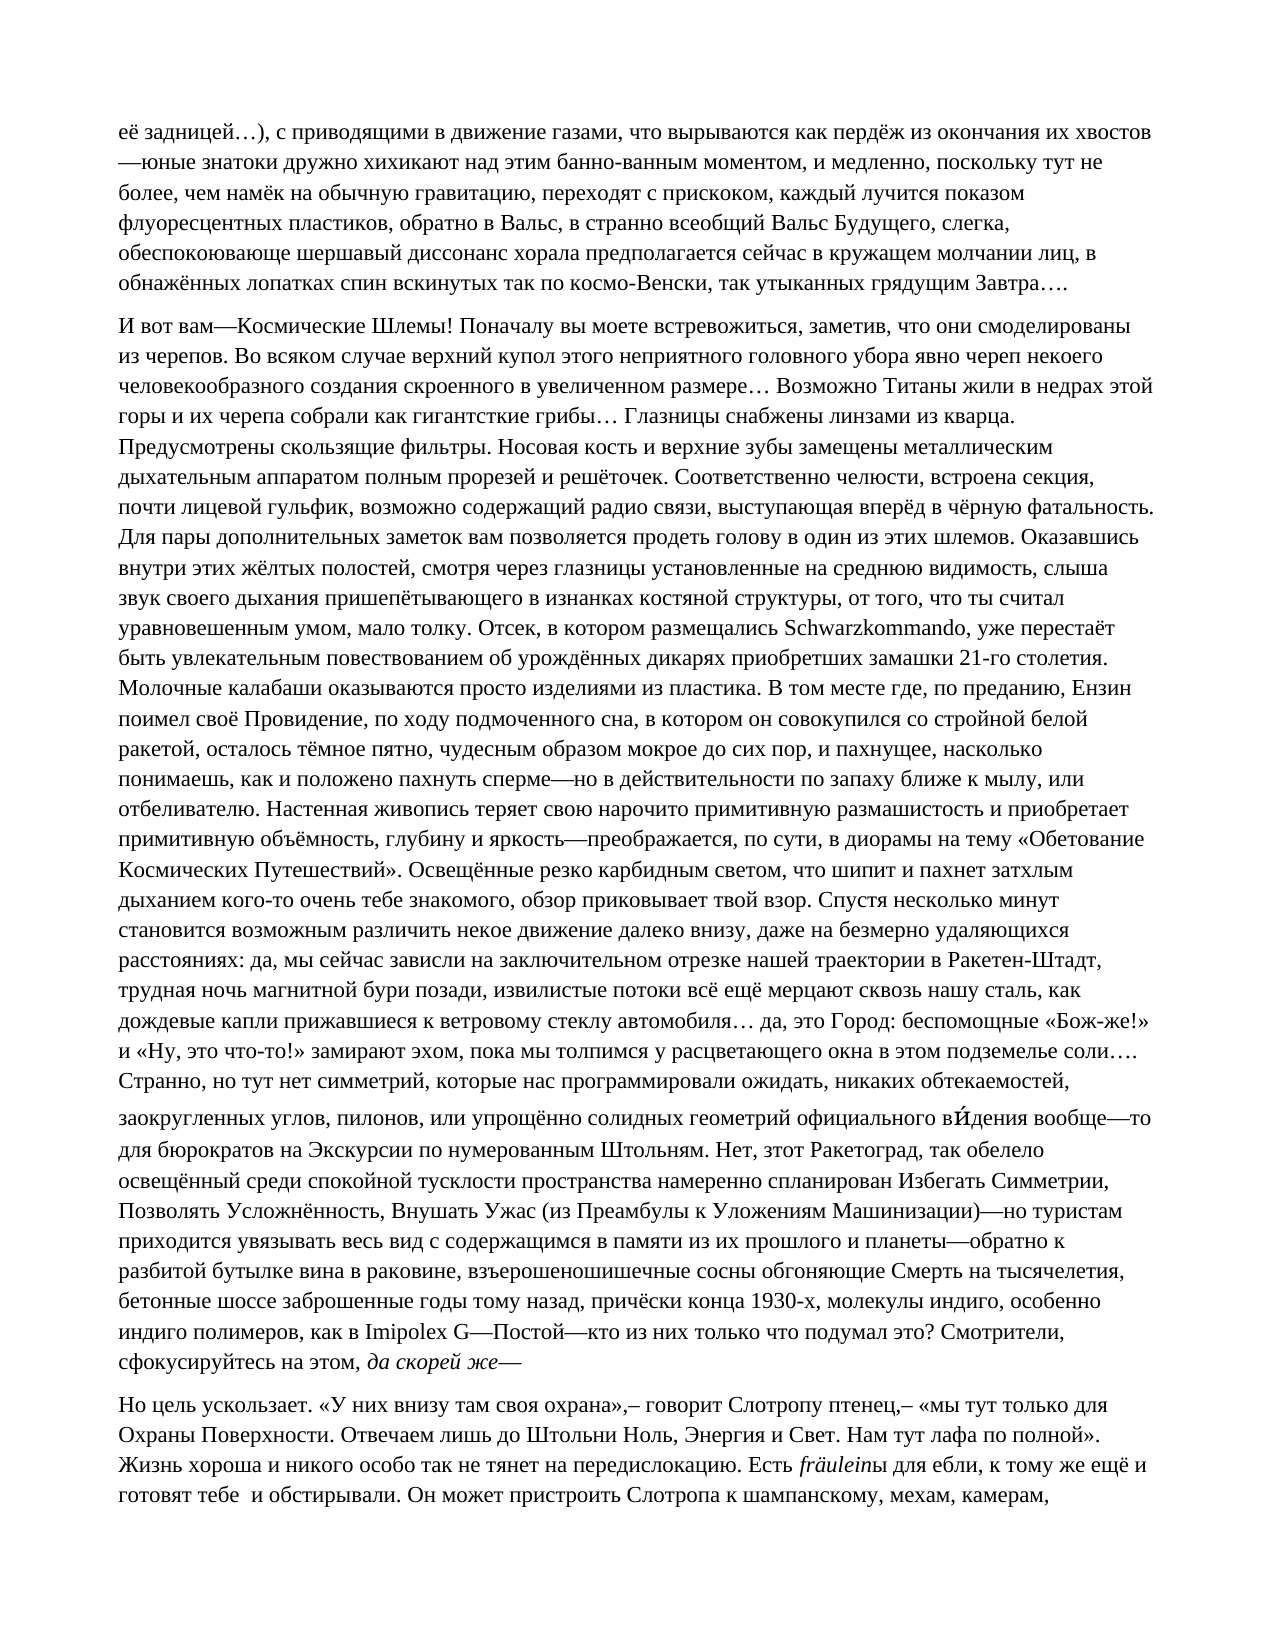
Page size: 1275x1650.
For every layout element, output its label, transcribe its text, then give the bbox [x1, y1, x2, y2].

text её задницей…), с приводящими в движение газами, что вырываются как пердёж из окончания их хвостов—юные знатоки дружно хихикают над этим банно-ванным моментом, и медленно, поскольку тут не более, чем намёк на обычную гравитацию, переходят с прискоком, каждый лучится показом флуоресцентных пластиков, обратно в Вальс, в странно всеобщий Вальс Будущего, слегка, обеспокоювающе шершавый диссонанс хорала предполагается сейчас в кружащем молчании лиц, в обнажённых лопатках спин вскинутых так по космо-Венски, так утыканных грядущим Завтра…. [118, 118, 1157, 296]
text И вот вам—Космические Шлемы! Поначалу вы моете встревожиться, заметив, что они смоделированы из черепов. Во всяком случае верхний купол этого неприятного головного убора явно череп некоего человекообразного создания скроенного в увеличенном размере… Возможно Титаны жили в недрах этой горы и их черепа собрали как гигантсткие грибы… Глазницы снабжены линзами из кварца. Предусмотрены скользящие фильтры. Носовая кость и верхние зубы замещены металлическим дыхательным аппаратом полным прорезей и решёточек. Соответственно челюсти, встроена секция, почти лицевой гульфик, возможно содержащий радио связи, выступающая вперёд в чёрную фатальность. Для пары дополнительных заметок вам позволяется продеть голову в один из этих шлемов. Оказавшись внутри этих жёлтых полостей, смотря через глазницы установленные на среднюю видимость, слыша звук своего дыхания пришепётывающего в изнанках костяной структуры, от того, что ты считал уравновешенным умом, мало толку. Отсек, в котором размещались Schwarzkommando, уже перестаёт быть увлекательным повествованием об урождённых дикарях приобретших замашки 21-го столетия. Молочные калабаши оказываются просто изделиями из пластика. В том месте где, по преданию, Ензин поимел своё Провидение, по ходу подмоченного сна, в котором он совокупился со стройной белой ракетой, осталось тёмное пятно, чудесным образом мокрое до сих пор, и пахнущее, насколько понимаешь, как и положено пахнуть сперме—но в действительности по запаху ближе к мылу, или отбеливателю. Настенная живопись теряет свою нарочито примитивную размашистость и приобретает примитивную объёмность, глубину и яркость—преображается, по сути, в диорамы на тему «Обетование Космических Путешествий». Освещённые резко карбидным светом, что шипит и пахнет затхлым дыханием кого-то очень тебе знакомого, обзор приковывает твой взор. Спустя несколько минут становится возможным различить некое движение далеко внизу, даже на безмерно удаляющихся расстояниях: да, мы сейчас зависли на заключительном отрезке нашей траектории в Ракетен-Штадт, трудная ночь магнитной бури позади, извилистые потоки всё ещё мерцают сквозь нашу сталь, как дождевые капли прижавшиеся к ветровому стеклу автомобиля… да, это Город: беспомощные «Бож-же!» и «Ну, это что-то!» замирают эхом, пока мы толпимся у расцветающего окна в этом подземелье соли…. Странно, но тут нет симметрий, которые нас программировали ожидать, никаких обтекаемостей, заокругленных углов, пилонов, или упрощённо солидных геометрий официального ви́дения вообще—то для бюрократов на Экскурсии по нумерованным Штольням. Нет, зтот Ракетоград, так обелело освещённый среди спокойной тусклости пространства намеренно спланирован Избегать Симметрии, Позволять Усложнённость, Внушать Ужас (из Преамбулы к Уложениям Машинизации)—но туристам приходится увязывать весь вид с содержащимся в памяти из их прошлого и планеты—обратно к разбитой бутылке вина в раковине, взъерошеношишечные сосны обгоняющие Смерть на тысячелетия, бетонные шоссе заброшенные годы тому назад, причёски конца 1930-х, молекулы индиго, особенно индиго полимеров, как в Imipolex G—Постой—кто из них только что подумал это? Смотрители, сфокусируйтесь на этом, да скорей же— [118, 312, 1157, 1374]
text Но цель ускользает. «У них внизу там своя охрана»,– говорит Слотропу птенец,– «мы тут только для Охраны Поверхности. Отвечаем лишь до Штольни Ноль, Энергия и Свет. Нам тут лафа по полной». Жизнь хороша и никого особо так не тянет на передислокацию. Есть fräuleinы для ебли, к тому же ещё и готовят тебе и обстирывали. Он может пристроить Слотропа к шампанскому, мехам, камерам, [118, 1391, 1157, 1508]
